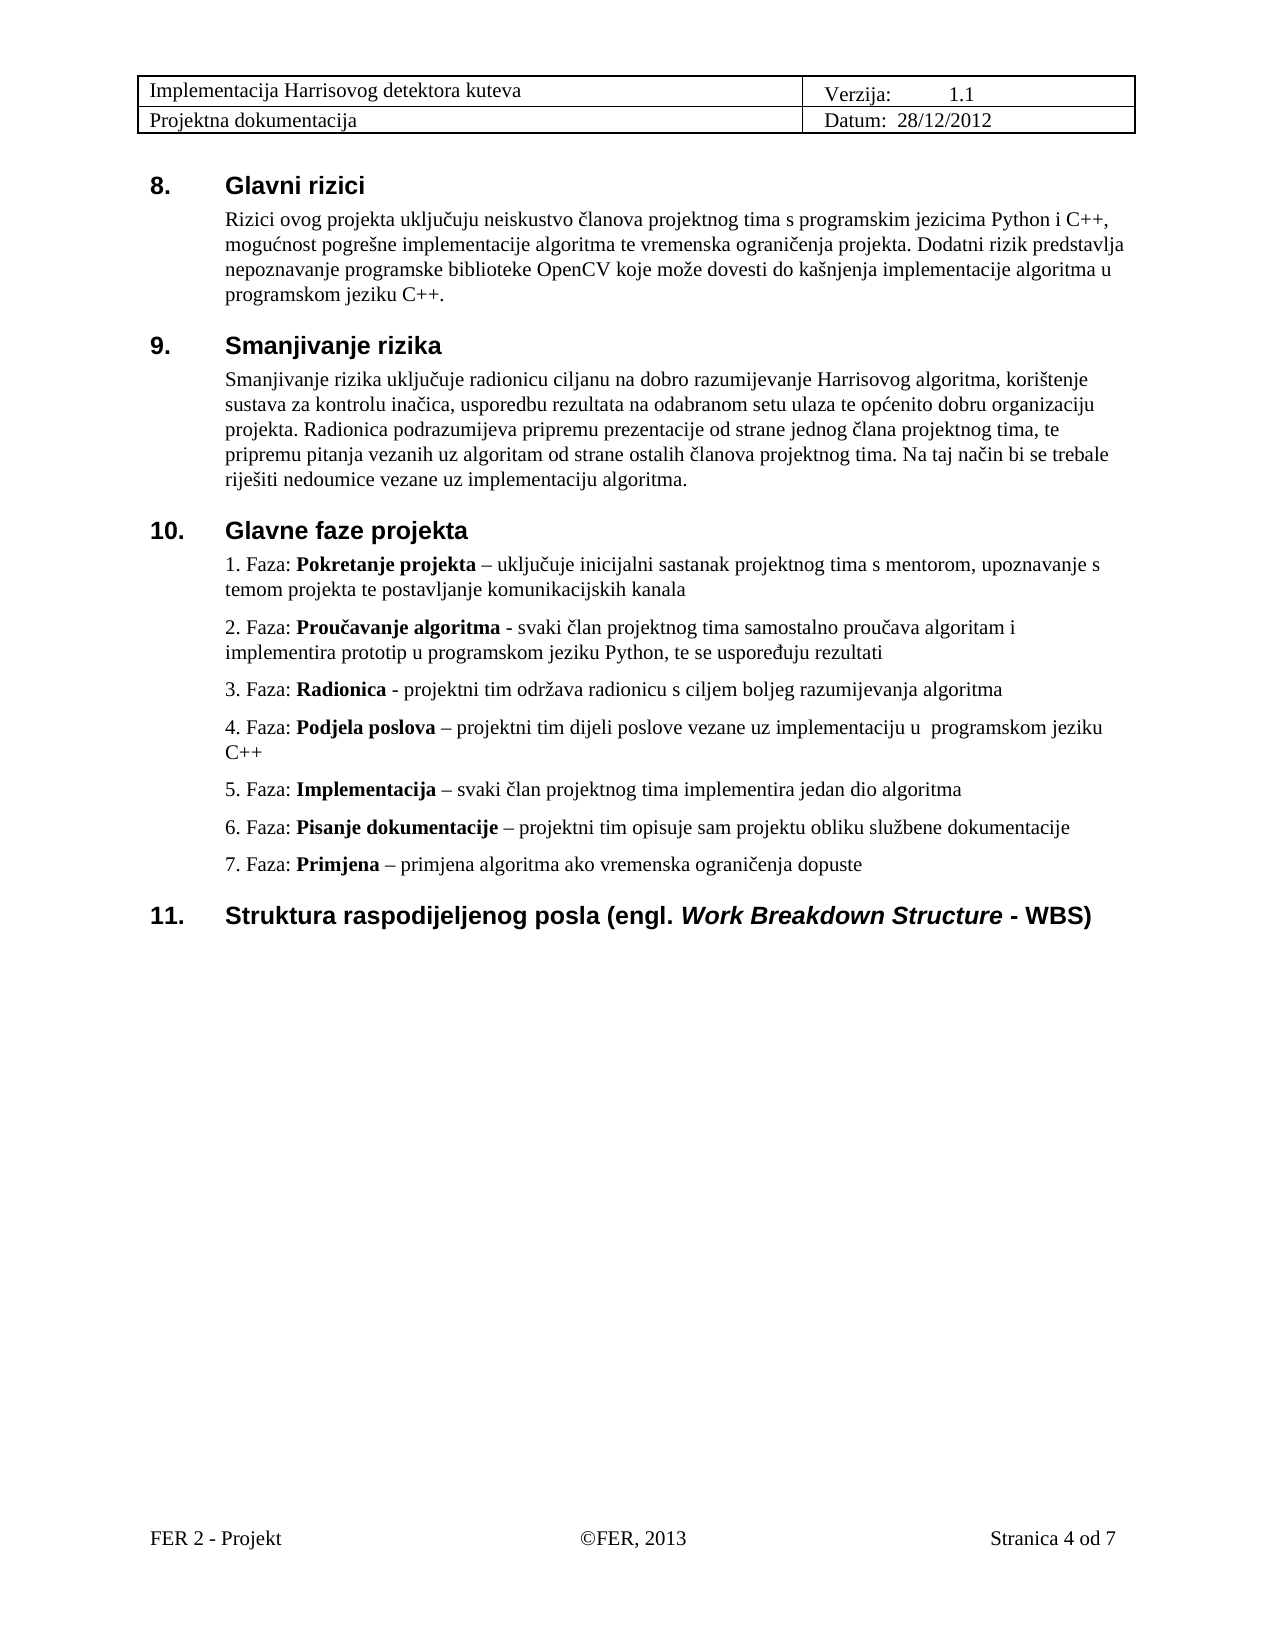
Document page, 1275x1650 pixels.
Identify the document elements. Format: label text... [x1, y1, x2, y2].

text 5. Faza: Implementacija – svaki član projektnog tima implementira jedan dio algoritma [225, 776, 1125, 801]
subtitle Struktura raspodijeljenog posla (engl. Work Breakdown Structure - WBS) [150, 901, 1125, 930]
text 1. Faza: Pokretanje projekta – uključuje inicijalni sastanak projektnog tima s mentorom, upoznavanje s temom projekta te postavljanje komunikacijskih kanala [225, 551, 1125, 601]
text 6. Faza: Pisanje dokumentacije – projektni tim opisuje sam projektu obliku službene dokumentacije [225, 814, 1125, 839]
text 2. Faza: Proučavanje algoritma - svaki član projektnog tima samostalno proučava algoritam i implementira prototip u programskom jeziku Python, te se uspoređuju rezultati [225, 614, 1125, 664]
text 7. Faza: Primjena – primjena algoritma ako vremenska ograničenja dopuste [225, 851, 1125, 876]
text 4. Faza: Podjela poslova – projektni tim dijeli poslove vezane uz implementaciju u programskom jeziku C++ [225, 714, 1125, 764]
subtitle Smanjivanje rizika [150, 331, 1125, 360]
subtitle Glavne faze projekta [150, 516, 1125, 545]
text Rizici ovog projekta uključuju neiskustvo članova projektnog tima s programskim jezicima Python i C++, mogućnost pogrešne implementacije algoritma te vremenska ograničenja projekta. Dodatni rizik predstavlja nepoznavanje programske biblioteke OpenCV koje može dovesti do kašnjenja implementacije algoritma u programskom jeziku C++. [225, 206, 1125, 306]
text Smanjivanje rizika uključuje radionicu ciljanu na dobro razumijevanje Harrisovog algoritma, korištenje sustava za kontrolu inačica, usporedbu rezultata na odabranom setu ulaza te općenito dobru organizaciju projekta. Radionica podrazumijeva pripremu prezentacije od strane jednog člana projektnog tima, te pripremu pitanja vezanih uz algoritam od strane ostalih članova projektnog tima. Na taj način bi se trebale riješiti nedoumice vezane uz implementaciju algoritma. [225, 366, 1125, 491]
subtitle Glavni rizici [150, 171, 1125, 200]
text 3. Faza: Radionica - projektni tim održava radionicu s ciljem boljeg razumijevanja algoritma [225, 676, 1125, 701]
